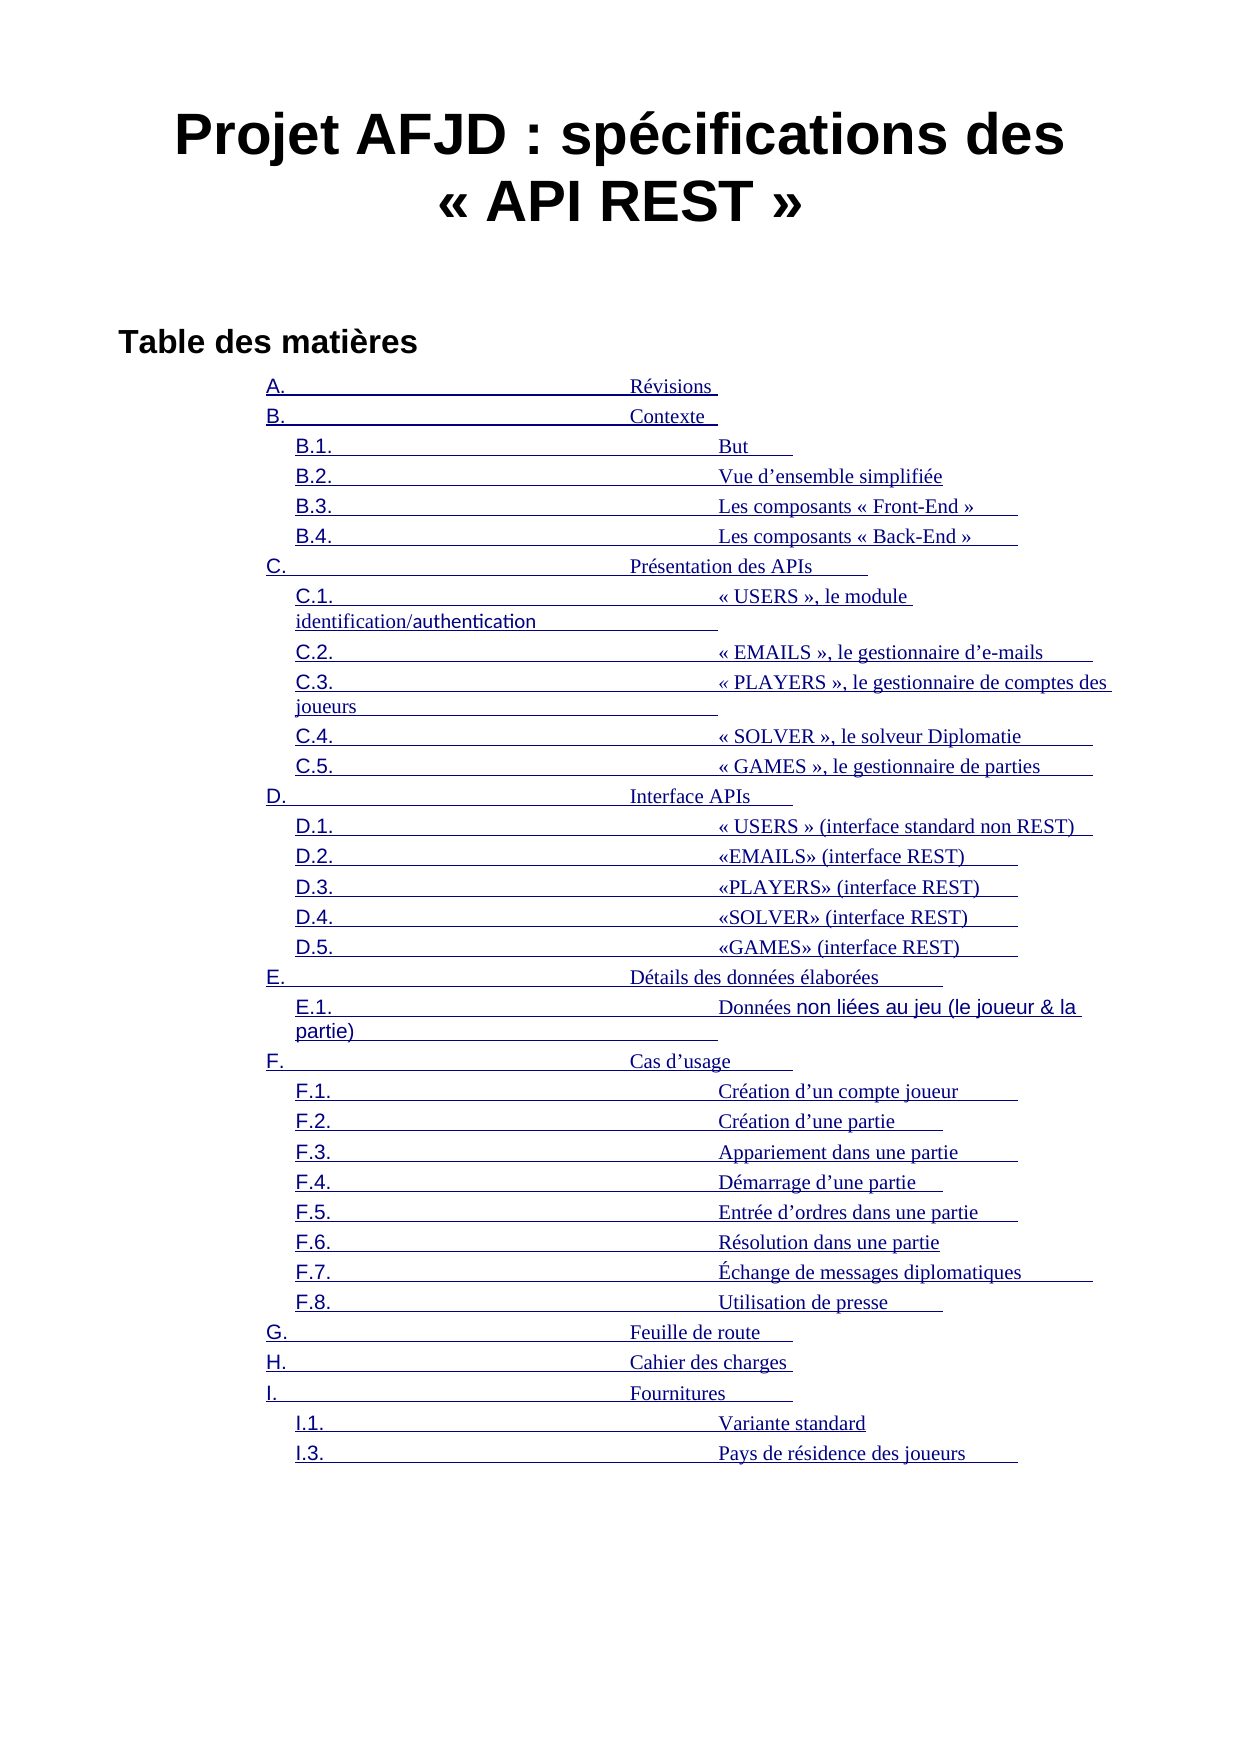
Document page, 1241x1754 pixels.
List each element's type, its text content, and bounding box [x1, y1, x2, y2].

text F.2. Création d’une partie [295, 1109, 1122, 1133]
text D. Interface APIs [266, 784, 1122, 808]
text F.8. Utilisation de presse [295, 1290, 1122, 1314]
text A. Révisions [266, 373, 1122, 398]
text G. Feuille de route [266, 1320, 1122, 1344]
text F. Cas d’usage [266, 1049, 1122, 1073]
text F.1. Création d’un compte joueur [295, 1079, 1122, 1103]
text D.4. «SOLVER» (interface REST) [295, 904, 1122, 929]
text C.2. « EMAILS », le gestionnaire d’e-mails [295, 640, 1122, 664]
text B. Contexte [266, 403, 1122, 428]
text C. Présentation des APIs [266, 554, 1122, 578]
text B.1. But [295, 434, 1122, 458]
text E. Détails des données élaborées [266, 965, 1122, 989]
text F.3. Appariement dans une partie [295, 1139, 1122, 1164]
text I.3. Pays de résidence des joueurs [295, 1441, 1122, 1465]
text F.7. Échange de messages diplomatiques [295, 1260, 1122, 1284]
text B.4. Les composants « Back-End » [295, 524, 1122, 548]
text F.4. Démarrage d’une partie [295, 1169, 1122, 1194]
text C.5. « GAMES », le gestionnaire de parties [295, 754, 1122, 778]
text D.1. « USERS » (interface standard non REST) [295, 814, 1122, 838]
text C.1. « USERS », le module identification/authentication [295, 584, 1122, 634]
text C.4. « SOLVER », le solveur Diplomatie [295, 724, 1122, 748]
text H. Cahier des charges [266, 1350, 1122, 1374]
text E.1. Données non liées au jeu (le joueur & la partie) [295, 995, 1122, 1043]
text F.5. Entrée d’ordres dans une partie [295, 1200, 1122, 1224]
text D.3. «PLAYERS» (interface REST) [295, 874, 1122, 899]
text F.6. Résolution dans une partie [295, 1230, 1122, 1254]
text B.2. Vue d’ensemble simplifiée [295, 464, 1122, 488]
text D.2. «EMAILS» (interface REST) [295, 844, 1122, 868]
text D.5. «GAMES» (interface REST) [295, 935, 1122, 959]
text B.3. Les composants « Front-End » [295, 494, 1122, 518]
text C.3. « PLAYERS », le gestionnaire de comptes des joueurs [295, 670, 1122, 718]
text Table des matières [118, 322, 1122, 361]
text I.1. Variante standard [295, 1410, 1122, 1434]
text I. Fournitures [266, 1380, 1122, 1404]
text Projet AFJD : spécifications des « API REST » [118, 100, 1122, 234]
